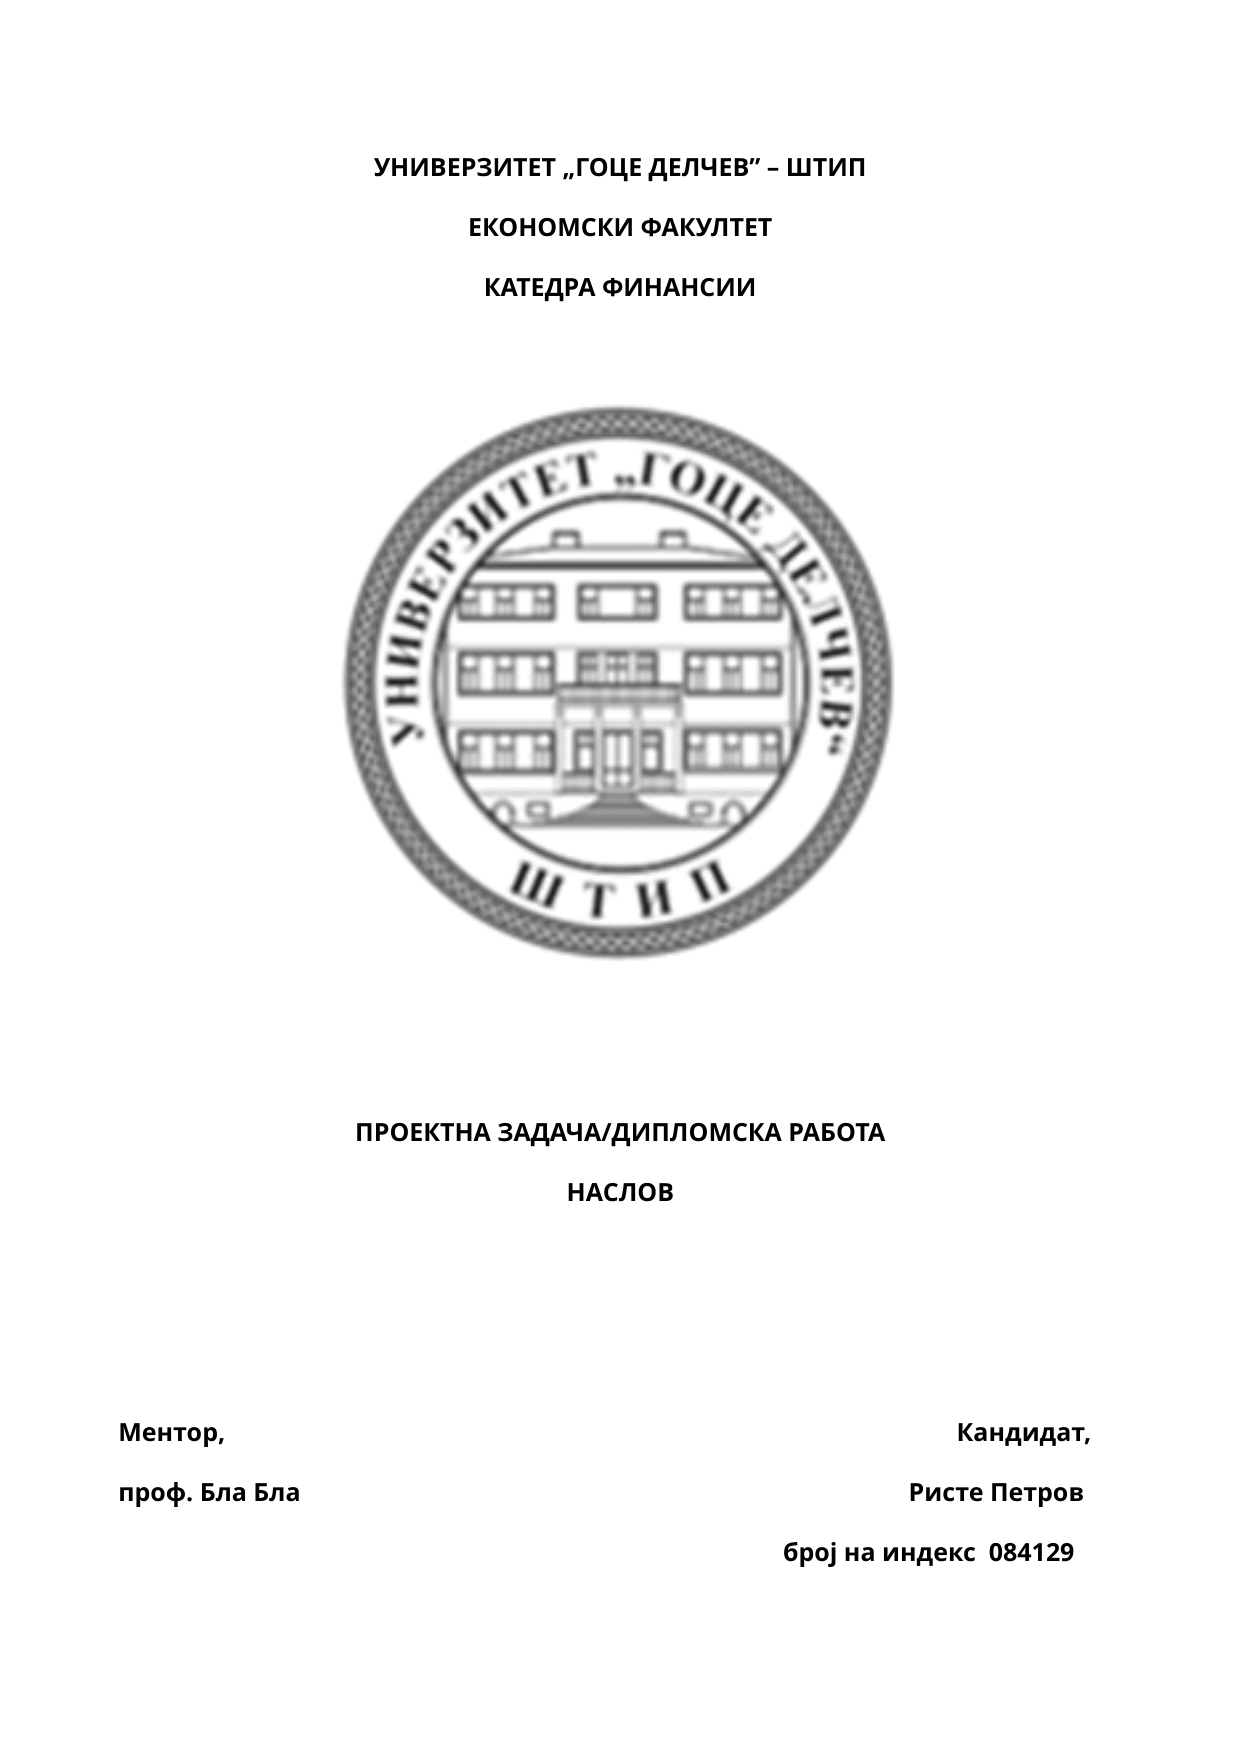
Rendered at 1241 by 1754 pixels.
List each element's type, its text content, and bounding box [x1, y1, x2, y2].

text Ментор, Кандидат, [118, 1415, 1122, 1449]
text проф. Бла Бла Ристе Петров [118, 1475, 1122, 1509]
text ПРОЕКТНА ЗАДАЧА/ДИПЛОМСКА РАБОТА [118, 1114, 1122, 1148]
text ЕКОНОМСКИ ФАКУЛТЕТ [118, 210, 1122, 244]
text КАТЕДРА ФИНАНСИИ [118, 270, 1122, 304]
picture [332, 390, 908, 969]
text УНИВЕРЗИТЕТ „ГОЦЕ ДЕЛЧЕВ” – ШТИП [118, 150, 1122, 184]
text број на индекс 084129 [118, 1535, 1122, 1569]
text НАСЛОВ [118, 1174, 1122, 1208]
